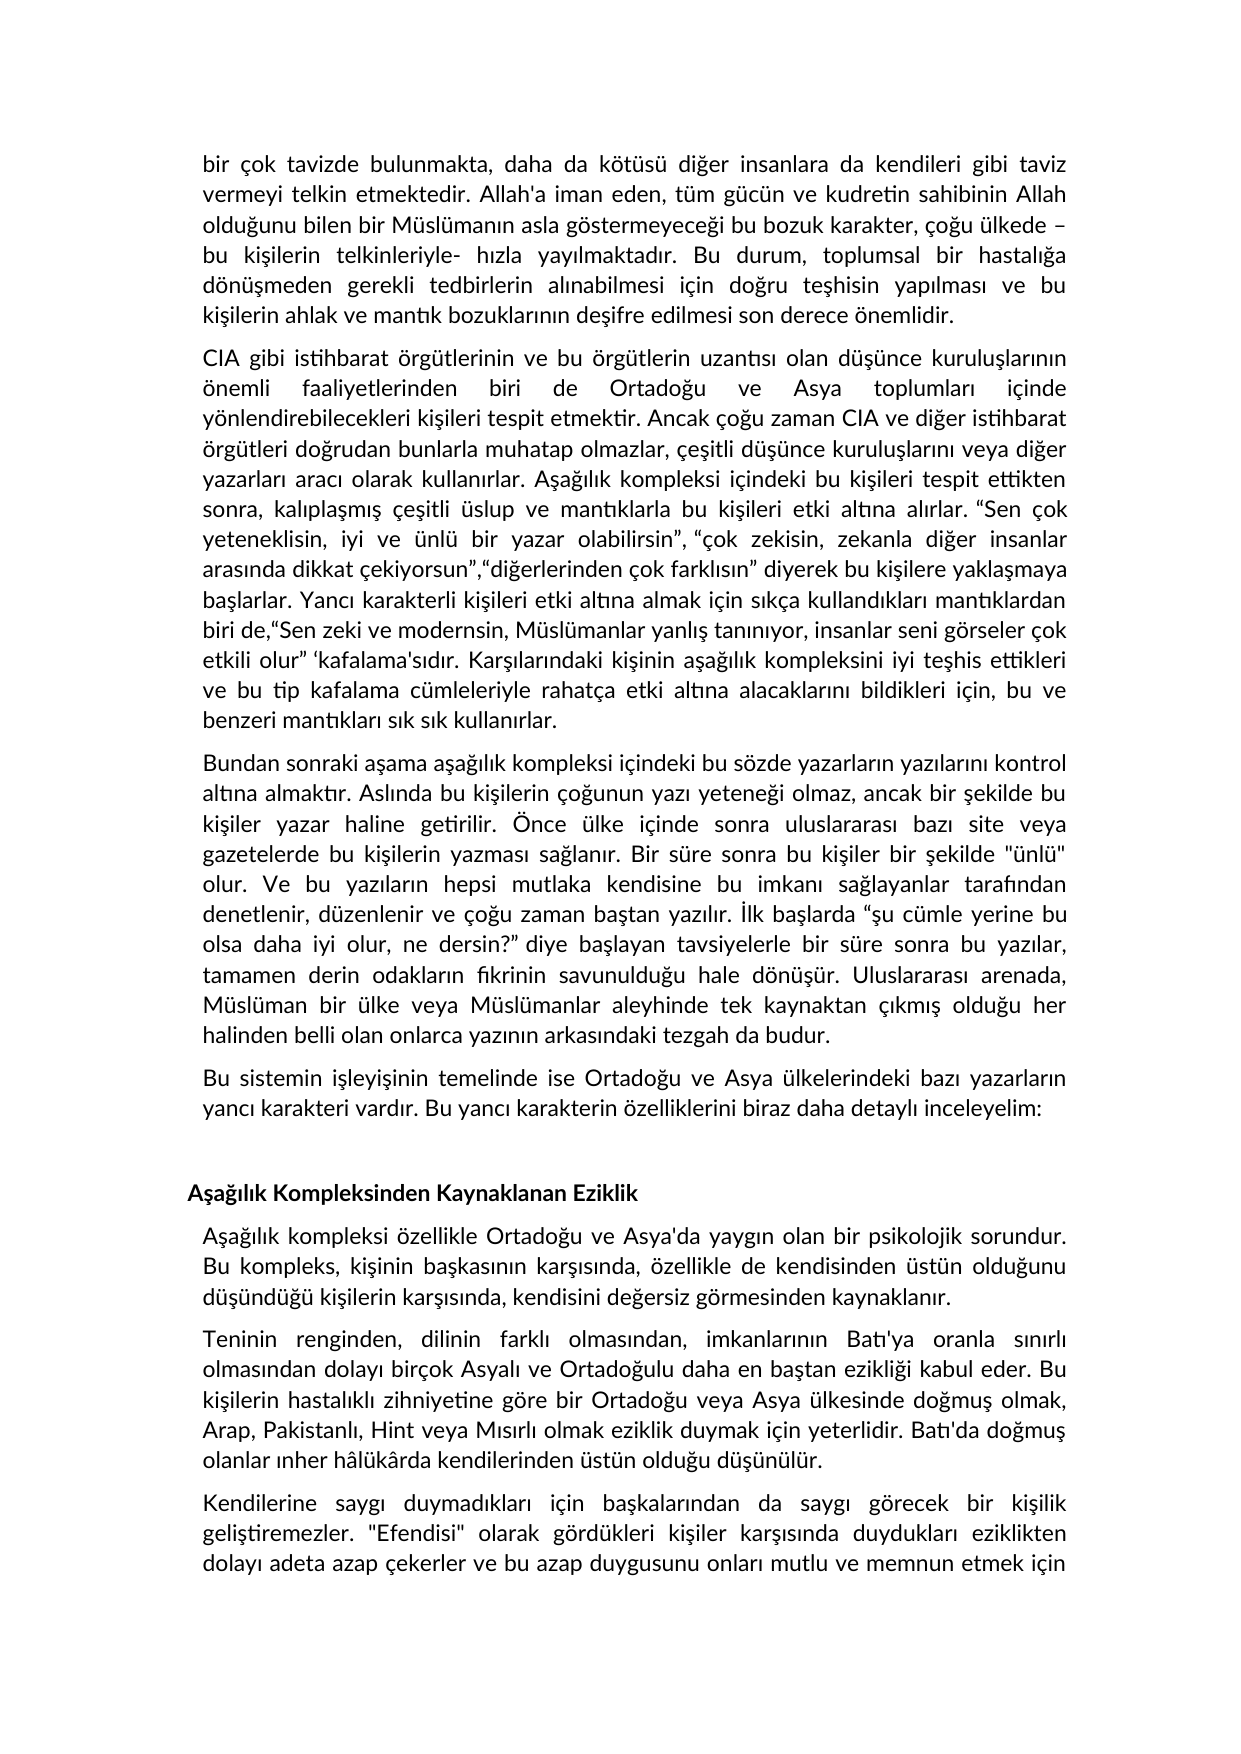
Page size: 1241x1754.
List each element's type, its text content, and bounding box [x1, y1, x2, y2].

text CIA gibi istihbarat örgütlerinin ve bu örgütlerin uzantısı olan düşünce kuruluşlarının önemli faaliyetlerinden biri de Ortadoğu ve Asya toplumları içinde yönlendirebilecekleri kişileri tespit etmektir. Ancak çoğu zaman CIA ve diğer istihbarat örgütleri doğrudan bunlarla muhatap olmazlar, çeşitli düşünce kuruluşlarını veya diğer yazarları aracı olarak kullanırlar. Aşağılık kompleksi içindeki bu kişileri tespit ettikten sonra, kalıplaşmış çeşitli üslup ve mantıklarla bu kişileri etki altına alırlar. “Sen çok yeteneklisin, iyi ve ünlü bir yazar olabilirsin”, “çok zekisin, zekanla diğer insanlar arasında dikkat çekiyorsun”,“diğerlerinden çok farklısın” diyerek bu kişilere yaklaşmaya başlarlar. Yancı karakterli kişileri etki altına almak için sıkça kullandıkları mantıklardan biri de,“Sen zeki ve modernsin, Müslümanlar yanlış tanınıyor, insanlar seni görseler çok etkili olur” ‘kafalama'sıdır. Karşılarındaki kişinin aşağılık kompleksini iyi teşhis ettikleri ve bu tip kafalama cümleleriyle rahatça etki altına alacaklarını bildikleri için, bu ve benzeri mantıkları sık sık kullanırlar. [202, 344, 1068, 734]
text Aşağılık Kompleksinden Kaynaklanan Eziklik [150, 1179, 1090, 1207]
text Teninin renginden, dilinin farklı olmasından, imkanlarının Batı'ya oranla sınırlı olmasından dolayı birçok Asyalı ve Ortadoğulu daha en baştan ezikliği kabul eder. Bu kişilerin hastalıklı zihniyetine göre bir Ortadoğu veya Asya ülkesinde doğmuş olmak, Arap, Pakistanlı, Hint veya Mısırlı olmak eziklik duymak için yeterlidir. Batı'da doğmuş olanlar ınher hâlükârda kendilerinden üstün olduğu düşünülür. [202, 1325, 1068, 1473]
text Aşağılık kompleksi özellikle Ortadoğu ve Asya'da yaygın olan bir psikolojik sorundur. Bu kompleks, kişinin başkasının karşısında, özellikle de kendisinden üstün olduğunu düşündüğü kişilerin karşısında, kendisini değersiz görmesinden kaynaklanır. [202, 1222, 1068, 1310]
text Bundan sonraki aşama aşağılık kompleksi içindeki bu sözde yazarların yazılarını kontrol altına almaktır. Aslında bu kişilerin çoğunun yazı yeteneği olmaz, ancak bir şekilde bu kişiler yazar haline getirilir. Önce ülke içinde sonra uluslararası bazı site veya gazetelerde bu kişilerin yazması sağlanır. Bir süre sonra bu kişiler bir şekilde "ünlü" olur. Ve bu yazıların hepsi mutlaka kendisine bu imkanı sağlayanlar tarafından denetlenir, düzenlenir ve çoğu zaman baştan yazılır. İlk başlarda “şu cümle yerine bu olsa daha iyi olur, ne dersin?” diye başlayan tavsiyelerle bir süre sonra bu yazılar, tamamen derin odakların fikrinin savunulduğu hale dönüşür. Uluslararası arenada, Müslüman bir ülke veya Müslümanlar aleyhinde tek kaynaktan çıkmış olduğu her halinden belli olan onlarca yazının arkasındaki tezgah da budur. [202, 749, 1068, 1048]
text Kendilerine saygı duymadıkları için başkalarından da saygı görecek bir kişilik geliştiremezler. "Efendisi" olarak gördükleri kişiler karşısında duydukları eziklikten dolayı adeta azap çekerler ve bu azap duygusunu onları mutlu ve memnun etmek için [202, 1488, 1068, 1576]
text Bu sistemin işleyişinin temelinde ise Ortadoğu ve Asya ülkelerindeki bazı yazarların yancı karakteri vardır. Bu yancı karakterin özelliklerini biraz daha detaylı inceleyelim: [202, 1063, 1068, 1121]
text bir çok tavizde bulunmakta, daha da kötüsü diğer insanlara da kendileri gibi taviz vermeyi telkin etmektedir. Allah'a iman eden, tüm gücün ve kudretin sahibinin Allah olduğunu bilen bir Müslümanın asla göstermeyeceği bu bozuk karakter, çoğu ülkede –bu kişilerin telkinleriyle- hızla yayılmaktadır. Bu durum, toplumsal bir hastalığa dönüşmeden gerekli tedbirlerin alınabilmesi için doğru teşhisin yapılması ve bu kişilerin ahlak ve mantık bozuklarının deşifre edilmesi son derece önemlidir. [202, 150, 1068, 328]
